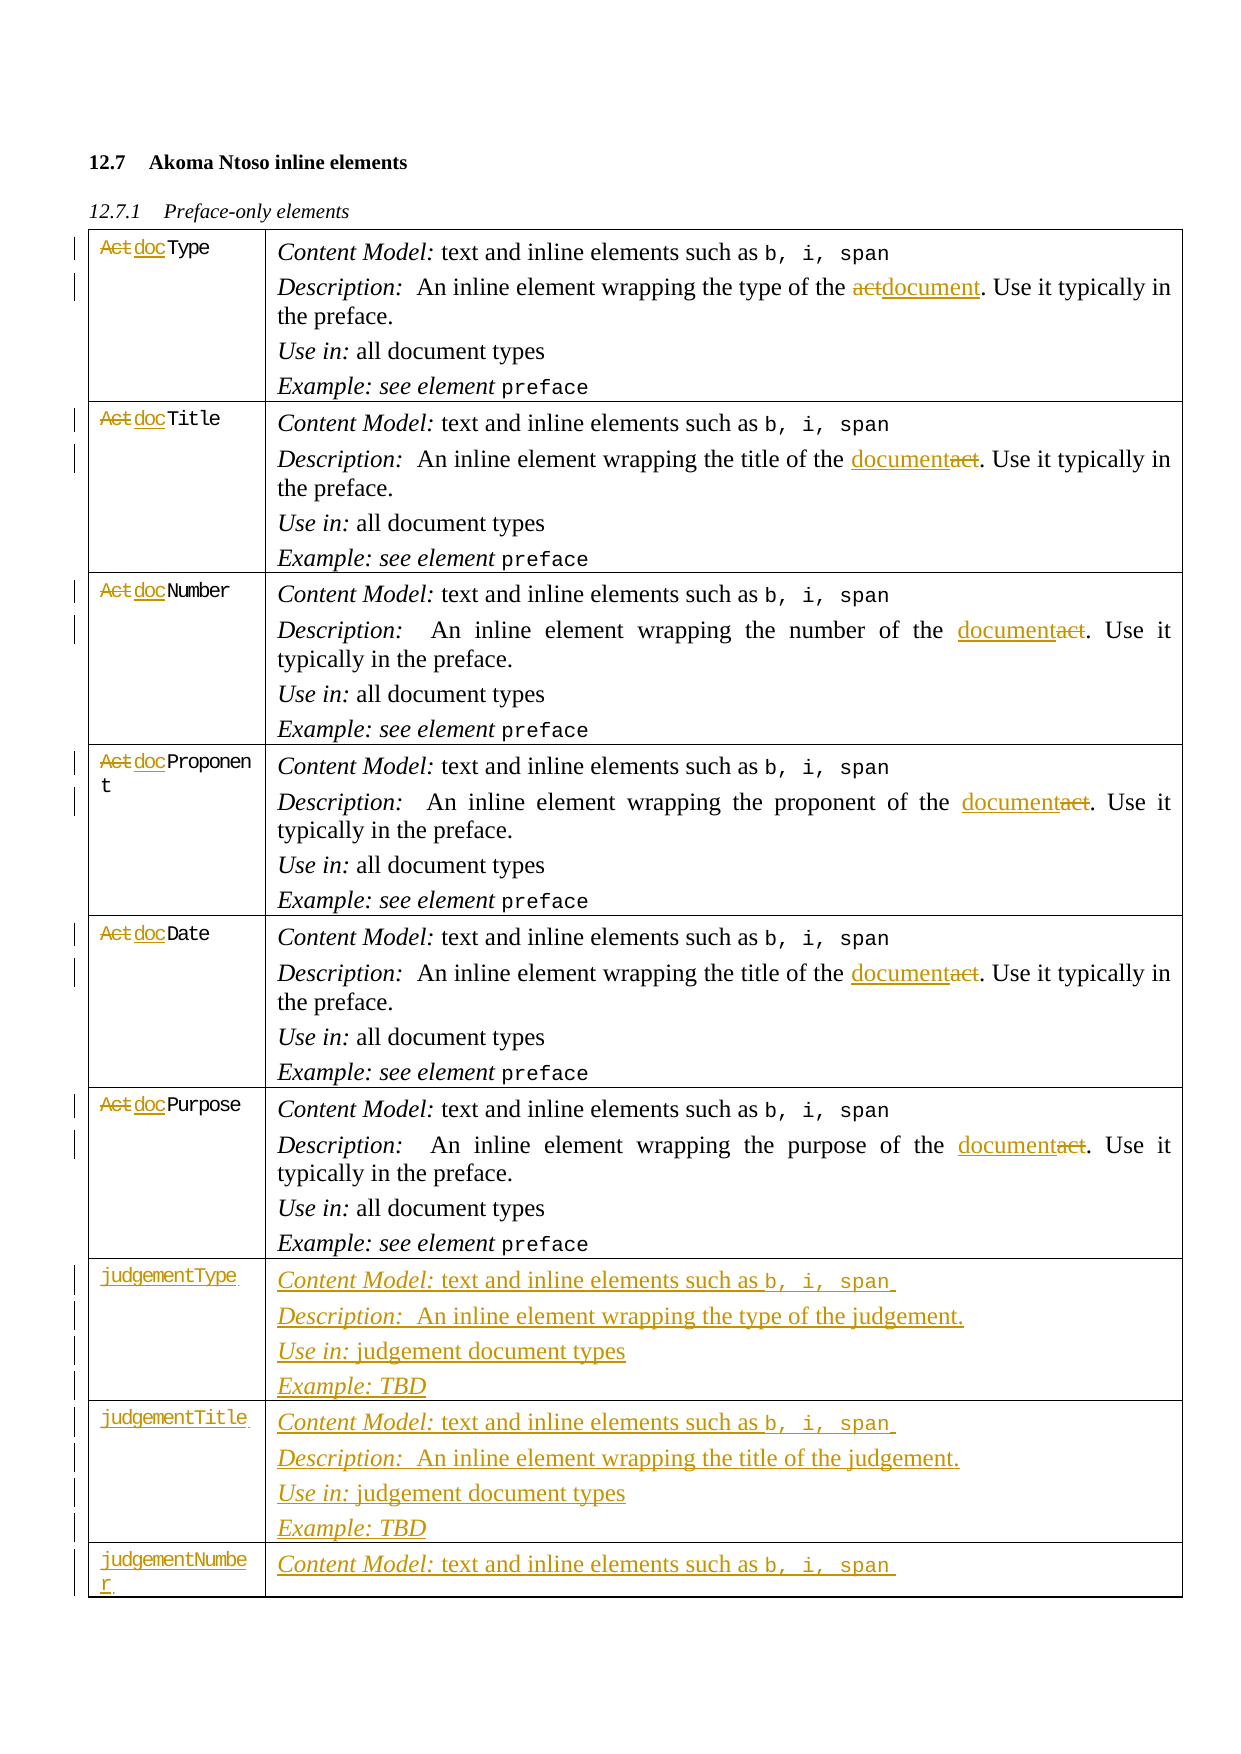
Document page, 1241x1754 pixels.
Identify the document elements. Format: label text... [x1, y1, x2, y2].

table_cell docProponent [89, 745, 265, 915]
table_cell Content Model: text and inline elements such as b, i, span Description: An inline element wrapping the purpose of the document. Use it typically in the preface. Use in: all document types Example: see element preface [266, 1088, 1182, 1258]
table_cell Content Model: text and inline elements such as b, i, span Description: An inline element wrapping the title of the judgement. Use in: judgement document types Example: TBD [266, 1401, 1182, 1542]
table_cell Content Model: text and inline elements such as b, i, span Description: An inline element wrapping the proponent of the document. Use it typically in the preface. Use in: all document types Example: see element preface [266, 745, 1182, 915]
table_cell judgementType [89, 1259, 265, 1400]
table_cell docPurpose [89, 1088, 265, 1258]
table_header Content Model: text and inline elements such as b, i, span Description: An inline element wrapping the type of the document. Use it typically in the preface. Use in: all document types Example: see element preface [266, 230, 1182, 401]
table_cell Content Model: text and inline elements such as b, i, span Description: An inline element wrapping the type of the judgement. Use in: judgement document types Example: TBD [266, 1259, 1182, 1400]
table_cell judgementNumber [89, 1543, 265, 1596]
table_cell Content Model: text and inline elements such as b, i, span Description: An inline element wrapping the title of the document. Use it typically in the preface. Use in: all document types Example: see element preface [266, 402, 1182, 572]
table_cell docTitle [89, 402, 265, 572]
table_cell Content Model: text and inline elements such as b, i, span Description: An inline element wrapping the number of the document. Use it typically in the preface. Use in: all document types Example: see element preface [266, 573, 1182, 744]
table_header docType [89, 230, 265, 401]
subtitle Akoma Ntoso inline elements [89, 150, 1151, 174]
subtitle Preface-only elements [89, 199, 1151, 223]
table_cell judgementTitle [89, 1401, 265, 1542]
table_cell Content Model: text and inline elements such as b, i, span [266, 1543, 1182, 1596]
table_cell docNumber [89, 573, 265, 744]
table_cell docDate [89, 916, 265, 1087]
table_cell Content Model: text and inline elements such as b, i, span Description: An inline element wrapping the title of the document. Use it typically in the preface. Use in: all document types Example: see element preface [266, 916, 1182, 1087]
